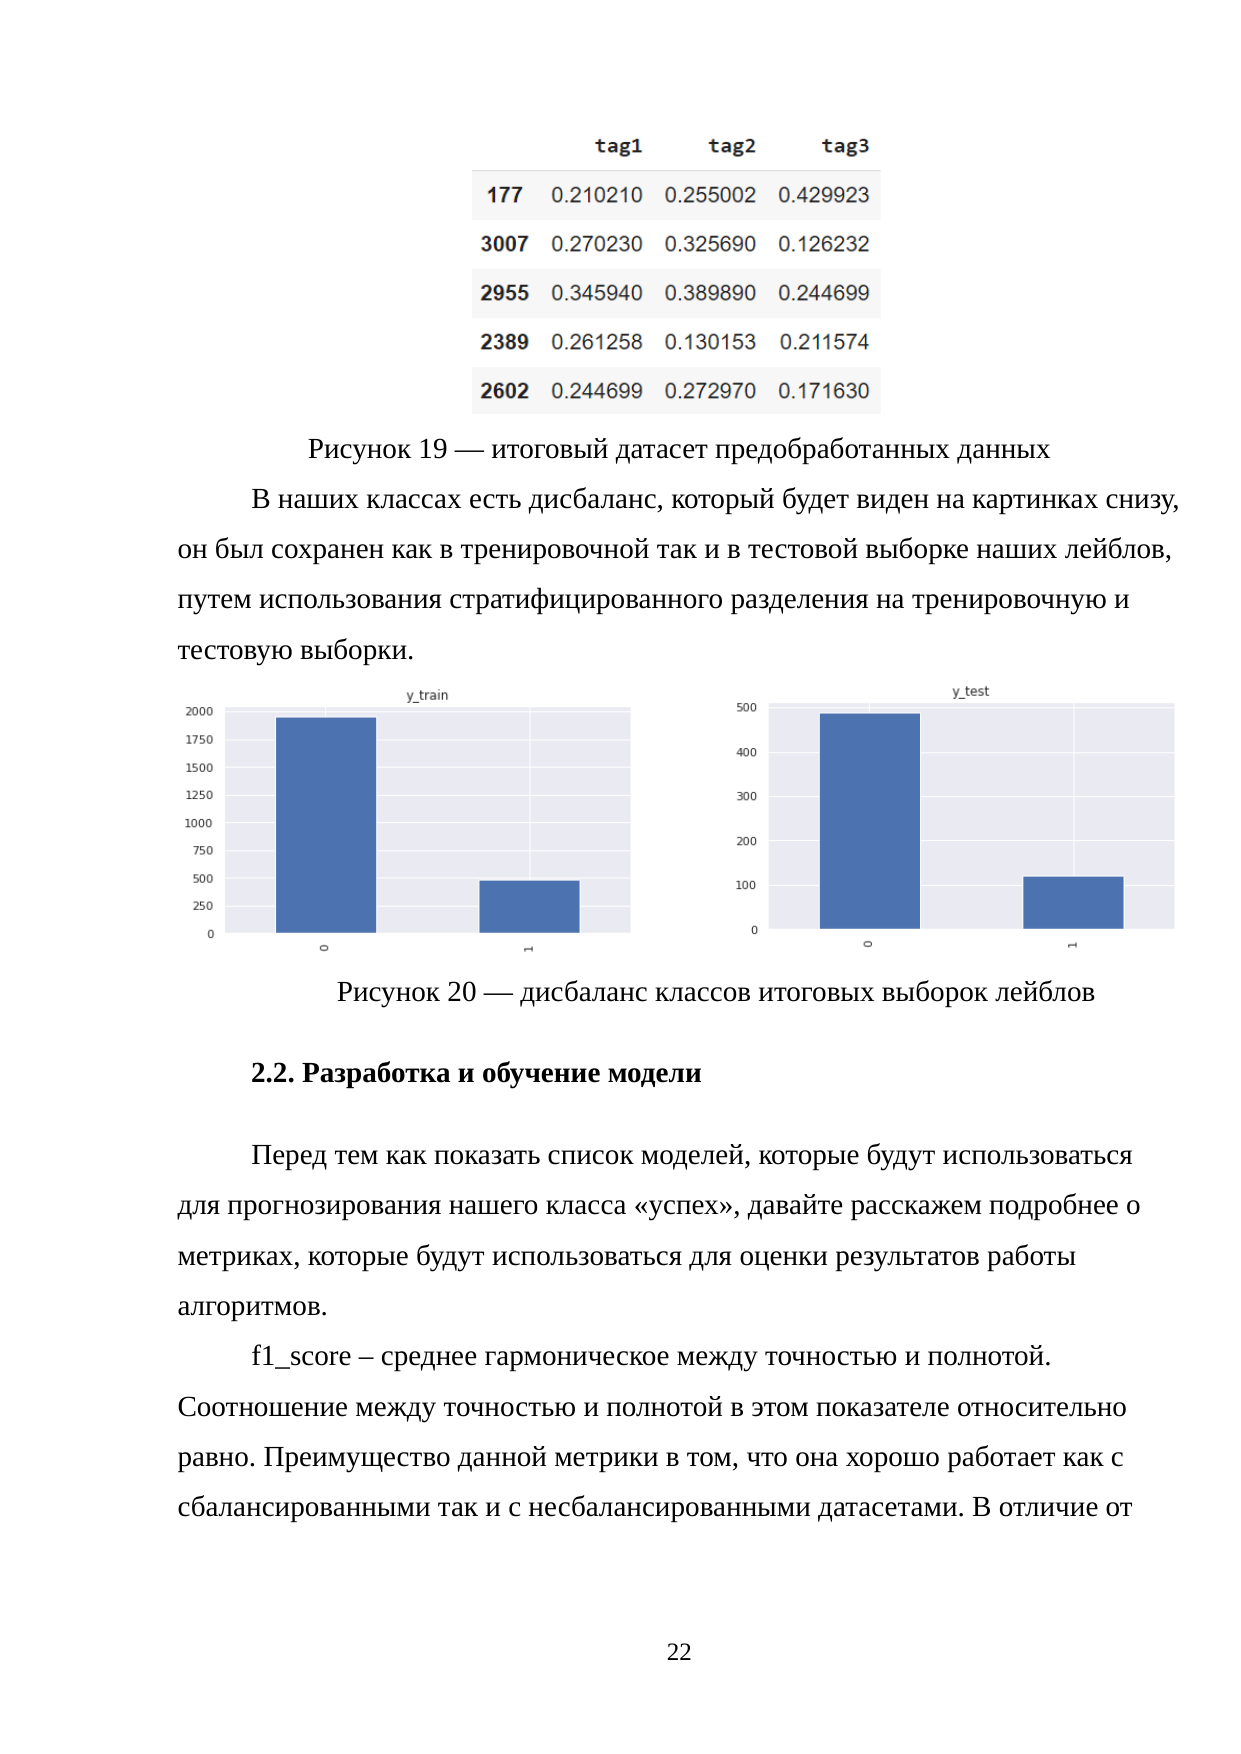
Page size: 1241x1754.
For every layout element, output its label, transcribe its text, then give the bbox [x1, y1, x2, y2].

subtitle 2.2. Разработка и обучение модели [214, 1056, 1181, 1089]
picture [471, 118, 887, 414]
text f1_score – среднее гармоническое между точностью и полнотой. Соотношение между точностью и полнотой в этом показателе относительно равно. Преимущество данной метрики в том, что она хорошо работает как с сбалансированными так и с несбалансированными датасетами. В отличие от [177, 1338, 1181, 1523]
picture [728, 678, 1182, 954]
text Рисунок 20 — дисбаланс классов итоговых выборок лейблов [177, 682, 1181, 1008]
picture [177, 682, 638, 958]
text Перед тем как показать список моделей, которые будут использоваться для прогнозирования нашего класса «успех», давайте расскажем подробнее о метриках, которые будут использоваться для оценки результатов работы алгоритмов. [177, 1137, 1181, 1322]
text В наших классах есть дисбаланс, который будет виден на картинках снизу, он был сохранен как в тренировочной так и в тестовой выборке наших лейблов, путем использования стратифицированного разделения на тренировочную и тестовую выборки. [177, 481, 1181, 666]
text Рисунок 19 — итоговый датасет предобработанных данных [177, 118, 1181, 464]
